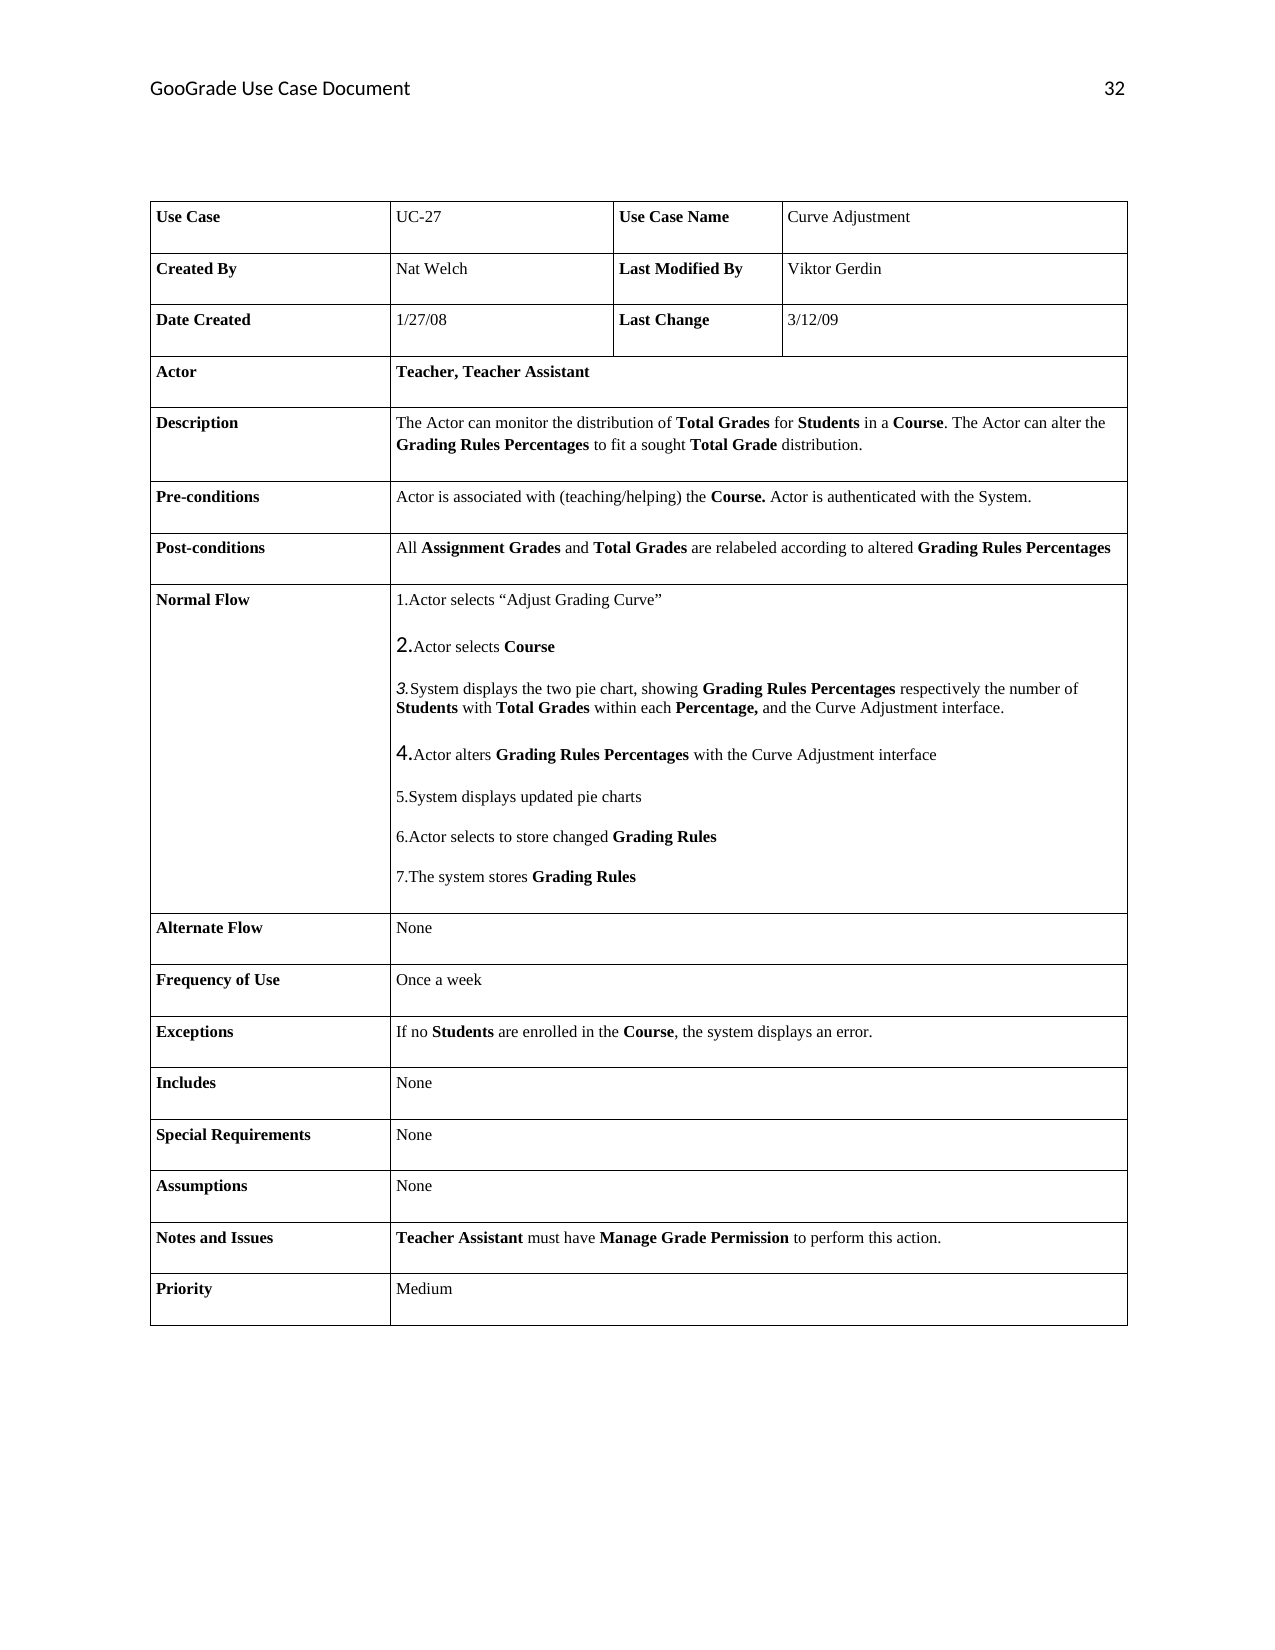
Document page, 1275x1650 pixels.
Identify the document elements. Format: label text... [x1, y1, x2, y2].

table_cell Nat Welch [391, 254, 613, 304]
table_cell None [391, 1171, 1127, 1222]
table_header Use Case [151, 202, 390, 253]
table_cell Teacher Assistant must have Manage Grade Permission to perform this action. [391, 1223, 1127, 1273]
table_cell Actor [151, 357, 390, 407]
table_cell Description [151, 408, 390, 481]
table_cell Once a week [391, 965, 1127, 1016]
table_cell The Actor can monitor the distribution of Total Grades for Students in a Course. The Actor can alter the Grading Rules Percentages to fit a sought Total Grade distribution. [391, 408, 1127, 481]
table_cell Actor selects “Adjust Grading Curve” Actor selects Course System displays the two pie chart, showing Grading Rules Percentages respectively the number of Students with Total Grades within each Percentage, and the Curve Adjustment interface. Actor alters Grading Rules Percentages with the Curve Adjustment interface System displays updated pie charts Actor selects to store changed Grading Rules The system stores Grading Rules [391, 585, 1127, 912]
table_cell Created By [151, 254, 390, 304]
table_cell Date Created [151, 305, 390, 356]
table_cell Assumptions [151, 1171, 390, 1222]
table_cell None [391, 914, 1127, 964]
table_cell If no Students are enrolled in the Course, the system displays an error. [391, 1017, 1127, 1067]
table_cell Pre-conditions [151, 482, 390, 532]
table_header Curve Adjustment [783, 202, 1127, 253]
table_cell Includes [151, 1068, 390, 1119]
table_cell Priority [151, 1274, 390, 1325]
table_cell 3/12/09 [783, 305, 1127, 356]
table_cell Alternate Flow [151, 914, 390, 964]
table_cell Medium [391, 1274, 1127, 1325]
table_cell None [391, 1120, 1127, 1170]
table_header UC-27 [391, 202, 613, 253]
table_cell Actor is associated with (teaching/helping) the Course. Actor is authenticated with the System. [391, 482, 1127, 532]
table_cell All Assignment Grades and Total Grades are relabeled according to altered Grading Rules Percentages [391, 534, 1127, 584]
table_cell Exceptions [151, 1017, 390, 1067]
table_cell Last Change [614, 305, 782, 356]
table_cell Teacher, Teacher Assistant [391, 357, 1127, 407]
table_cell Normal Flow [151, 585, 390, 912]
table_cell 1/27/08 [391, 305, 613, 356]
table_cell Special Requirements [151, 1120, 390, 1170]
table_cell Post-conditions [151, 534, 390, 584]
table_cell Viktor Gerdin [783, 254, 1127, 304]
table_cell Frequency of Use [151, 965, 390, 1016]
table_cell None [391, 1068, 1127, 1119]
table_cell Notes and Issues [151, 1223, 390, 1273]
table_header Use Case Name [614, 202, 782, 253]
table_cell Last Modified By [614, 254, 782, 304]
